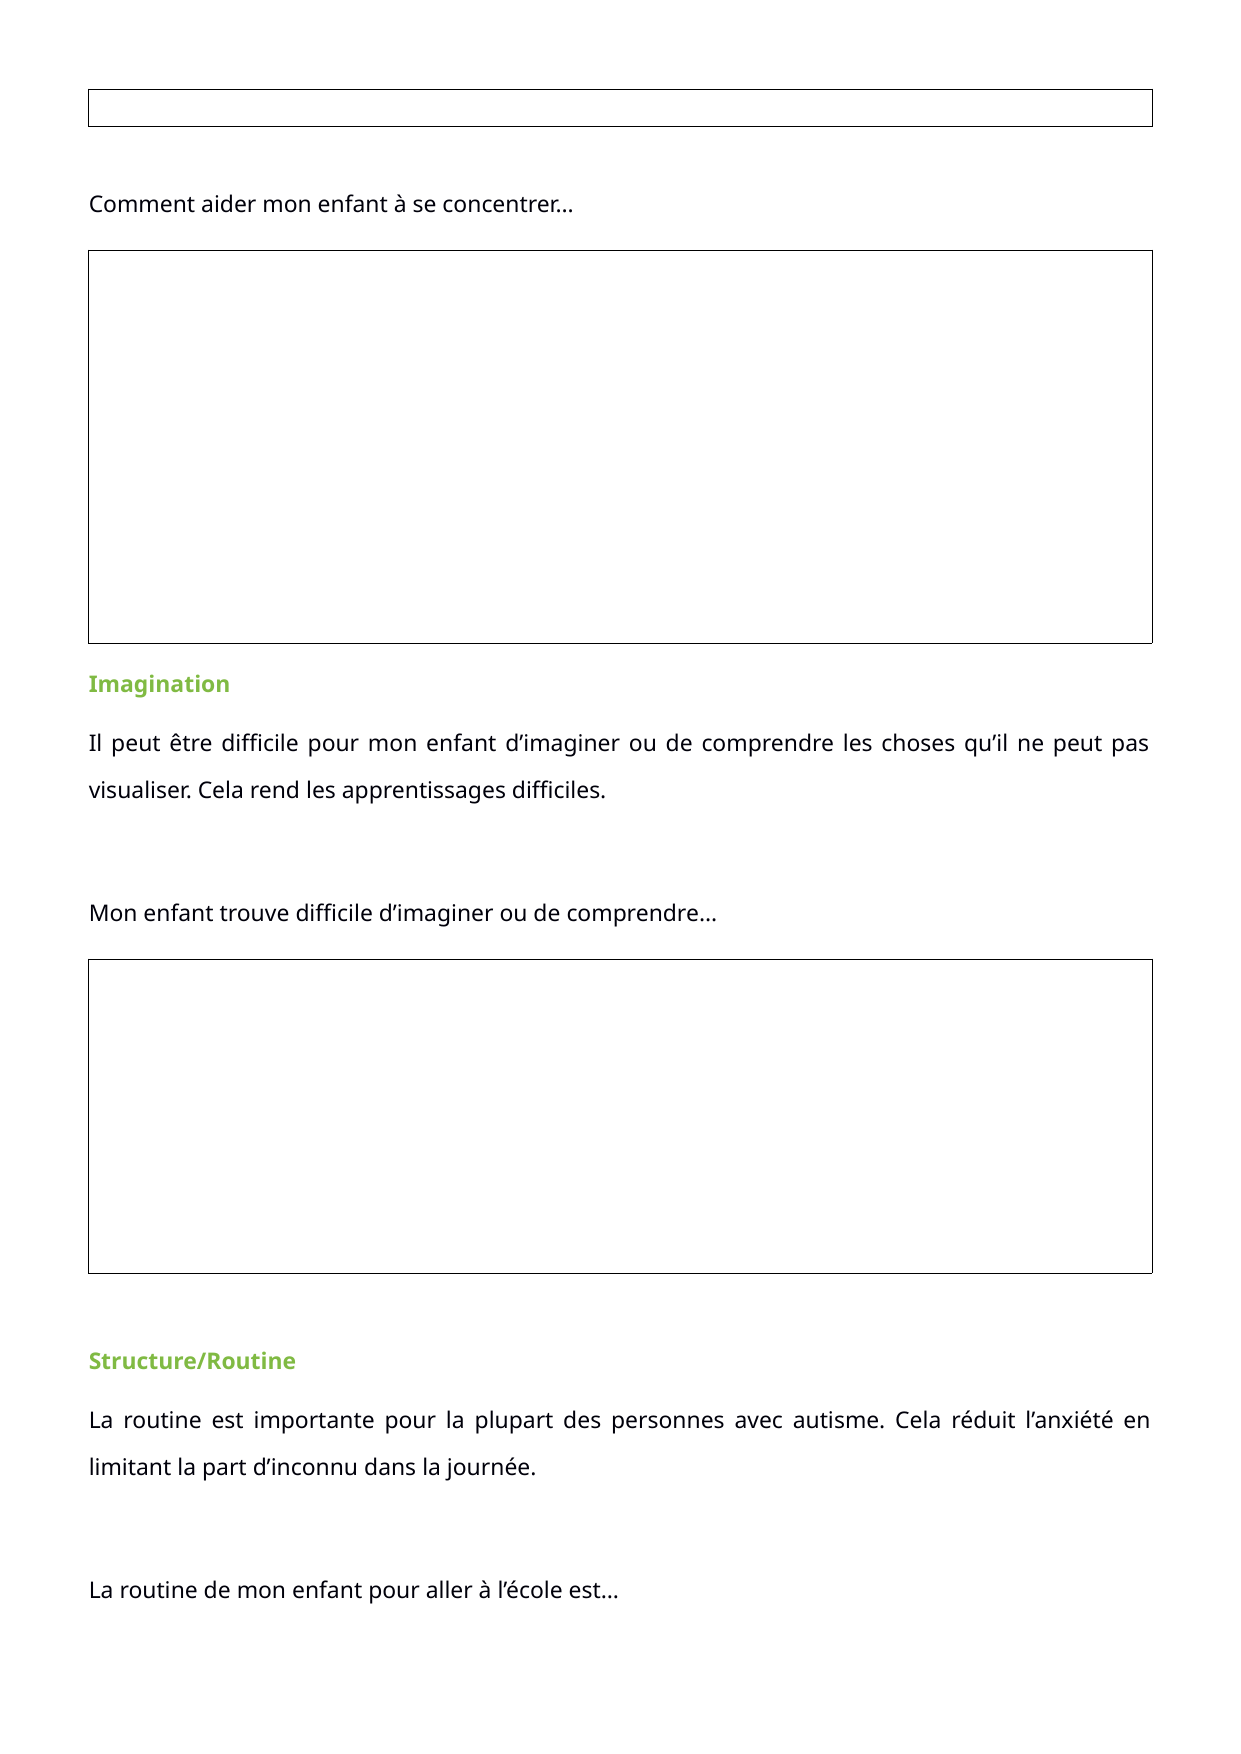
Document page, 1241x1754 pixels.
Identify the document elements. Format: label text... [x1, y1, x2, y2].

text Mon enfant trouve difficile d’imaginer ou de comprendre… [88, 897, 1152, 928]
table_header [89, 960, 1152, 1273]
text La routine est importante pour la plupart des personnes avec autisme. Cela réduit l’anxiété en limitant la part d’inconnu dans la journée. [88, 1404, 1152, 1482]
table_header [89, 251, 1152, 643]
text Il peut être difficile pour mon enfant d’imaginer ou de comprendre les choses qu’il ne peut pas visualiser. Cela rend les apprentissages difficiles. [88, 727, 1152, 805]
subtitle Imagination [88, 668, 1152, 699]
subtitle Structure/Routine [88, 1345, 1152, 1376]
text Comment aider mon enfant à se concentrer… [88, 188, 1152, 219]
text La routine de mon enfant pour aller à l’école est… [88, 1574, 1152, 1605]
table_header [89, 90, 1152, 126]
